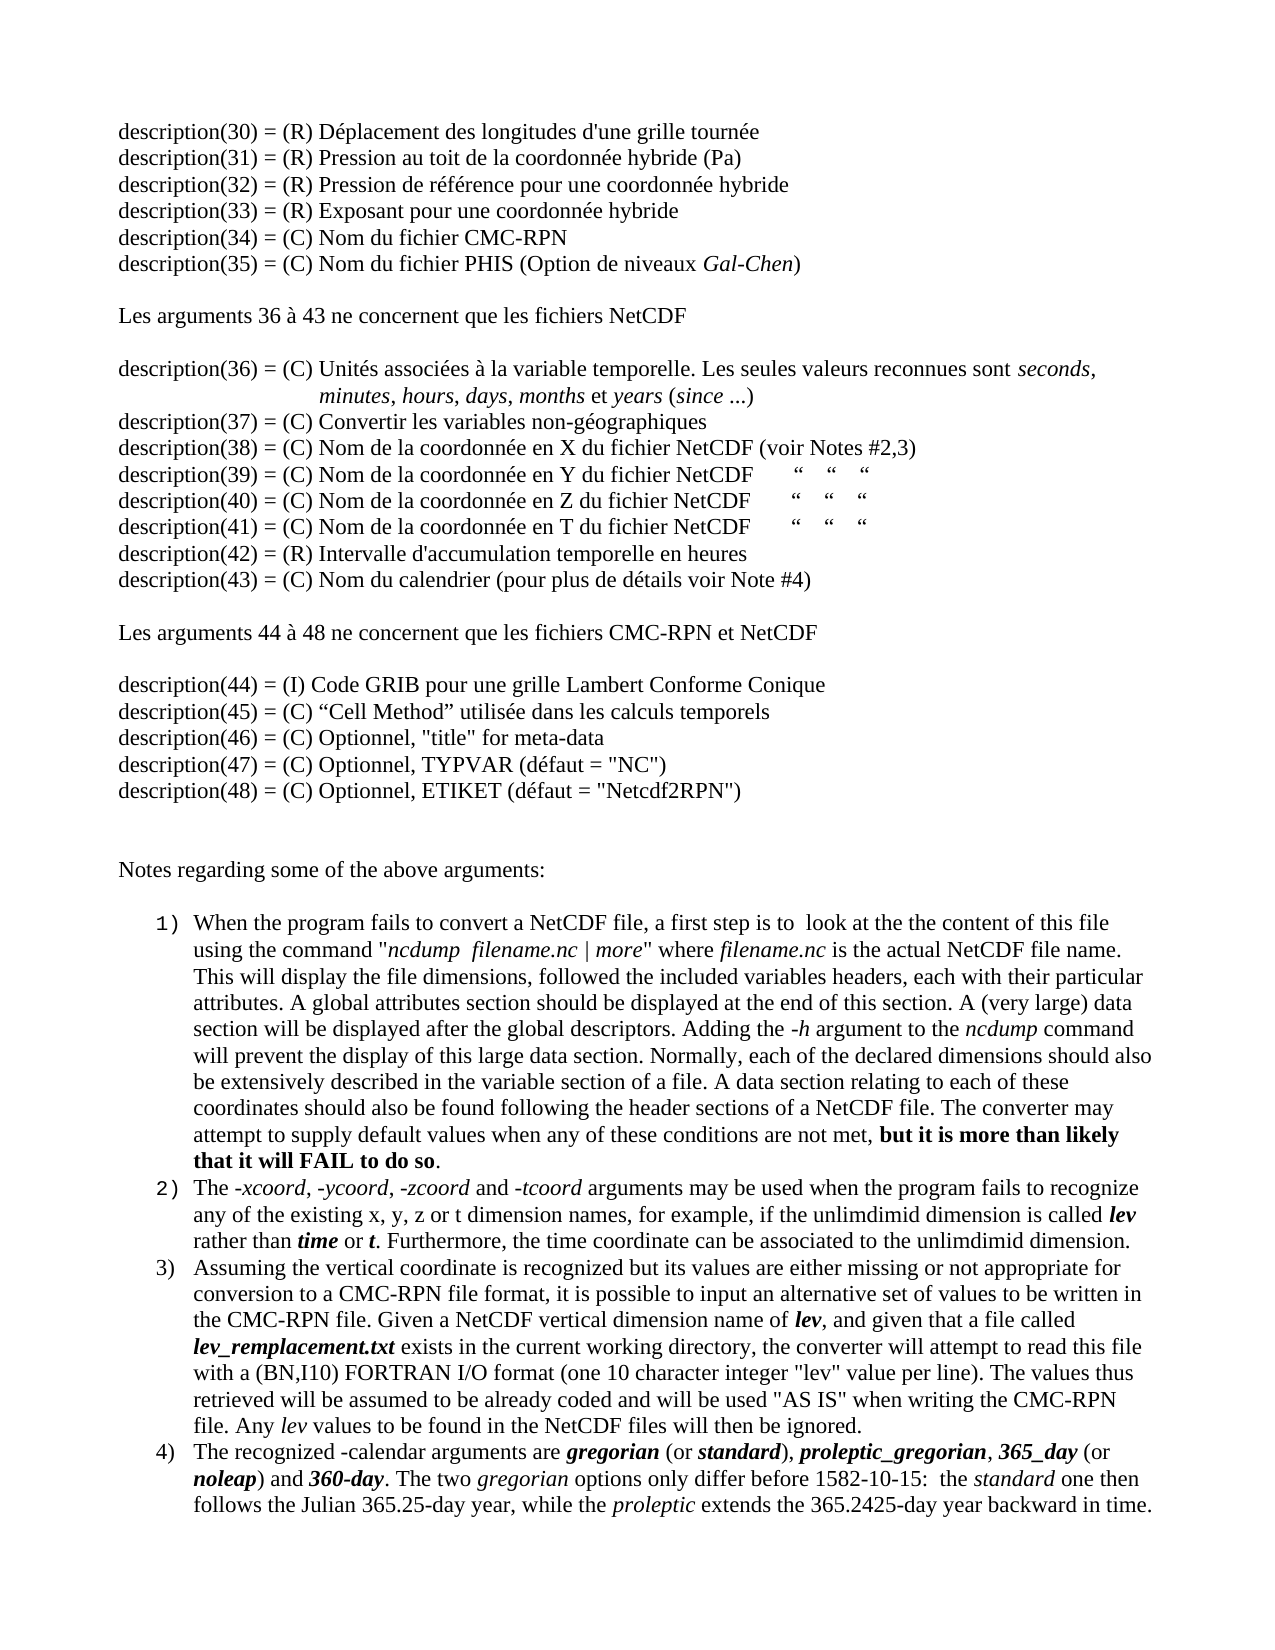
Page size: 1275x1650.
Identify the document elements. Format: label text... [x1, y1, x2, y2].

text description(43) = (C) Nom du calendrier (pour plus de détails voir Note #4) [118, 566, 1157, 592]
text description(46) = (C) Optionnel, "title" for meta-data [118, 724, 1157, 751]
text description(37) = (C) Convertir les variables non-géographiques [118, 408, 1157, 434]
text description(33) = (R) Exposant pour une coordonnée hybride [118, 197, 1157, 223]
text description(36) = (C) Unités associées à la variable temporelle. Les seules valeurs reconnues sont seconds, minutes, hours, days, months et years (since ...) [118, 355, 1157, 408]
text description(30) = (R) Déplacement des longitudes d'une grille tournée [118, 118, 1157, 144]
list The recognized -calendar arguments are gregorian (or standard), proleptic_gregorian, 365_day (or noleap) and 360-day. The two gregorian options only differ before 1582-10-15: the standard one then follows the Julian 365.25-day year, while the proleptic extends the 365.2425-day year backward in time. [156, 1438, 1157, 1517]
text description(47) = (C) Optionnel, TYPVAR (défaut = "NC") [118, 751, 1157, 777]
text Les arguments 36 à 43 ne concernent que les fichiers NetCDF [118, 303, 1157, 329]
text Les arguments 44 à 48 ne concernent que les fichiers CMC-RPN et NetCDF [118, 619, 1157, 645]
list When the program fails to convert a NetCDF file, a first step is to look at the the content of this file using the command "ncdump filename.nc | more" where filename.nc is the actual NetCDF file name. This will display the file dimensions, followed the included variables headers, each with their particular attributes. A global attributes section should be displayed at the end of this section. A (very large) data section will be displayed after the global descriptors. Adding the -h argument to the ncdump command will prevent the display of this large data section. Normally, each of the declared dimensions should also be extensively described in the variable section of a file. A data section relating to each of these coordinates should also be found following the header sections of a NetCDF file. The converter may attempt to supply default values when any of these conditions are not met, but it is more than likely that it will FAIL to do so. [156, 909, 1157, 1173]
text description(42) = (R) Intervalle d'accumulation temporelle en heures [118, 540, 1157, 566]
text description(39) = (C) Nom de la coordonnée en Y du fichier NetCDF “ “ “ [118, 461, 1157, 487]
list The -xcoord, -ycoord, -zcoord and -tcoord arguments may be used when the program fails to recognize any of the existing x, y, z or t dimension names, for example, if the unlimdimid dimension is called lev rather than time or t. Furthermore, the time coordinate can be associated to the unlimdimid dimension. [156, 1173, 1157, 1254]
text description(32) = (R) Pression de référence pour une coordonnée hybride [118, 171, 1157, 197]
text description(41) = (C) Nom de la coordonnée en T du fichier NetCDF “ “ “ [118, 513, 1157, 540]
list Assuming the vertical coordinate is recognized but its values are either missing or not appropriate for conversion to a CMC-RPN file format, it is possible to input an alternative set of values to be written in the CMC-RPN file. Given a NetCDF vertical dimension name of lev, and given that a file called lev_remplacement.txt exists in the current working directory, the converter will attempt to read this file with a (BN,I10) FORTRAN I/O format (one 10 character integer "lev" value per line). The values thus retrieved will be assumed to be already coded and will be used "AS IS" when writing the CMC-RPN file. Any lev values to be found in the NetCDF files will then be ignored. [156, 1254, 1157, 1438]
text description(40) = (C) Nom de la coordonnée en Z du fichier NetCDF “ “ “ [118, 487, 1157, 513]
text description(45) = (C) “Cell Method” utilisée dans les calculs temporels [118, 698, 1157, 724]
text description(35) = (C) Nom du fichier PHIS (Option de niveaux Gal-Chen) [118, 250, 1157, 276]
text description(44) = (I) Code GRIB pour une grille Lambert Conforme Conique [118, 672, 1157, 698]
text description(48) = (C) Optionnel, ETIKET (défaut = "Netcdf2RPN") [118, 777, 1157, 803]
text description(38) = (C) Nom de la coordonnée en X du fichier NetCDF (voir Notes #2,3) [118, 434, 1157, 461]
text description(34) = (C) Nom du fichier CMC-RPN [118, 223, 1157, 250]
text Notes regarding some of the above arguments: [118, 856, 1157, 882]
text description(31) = (R) Pression au toit de la coordonnée hybride (Pa) [118, 144, 1157, 171]
